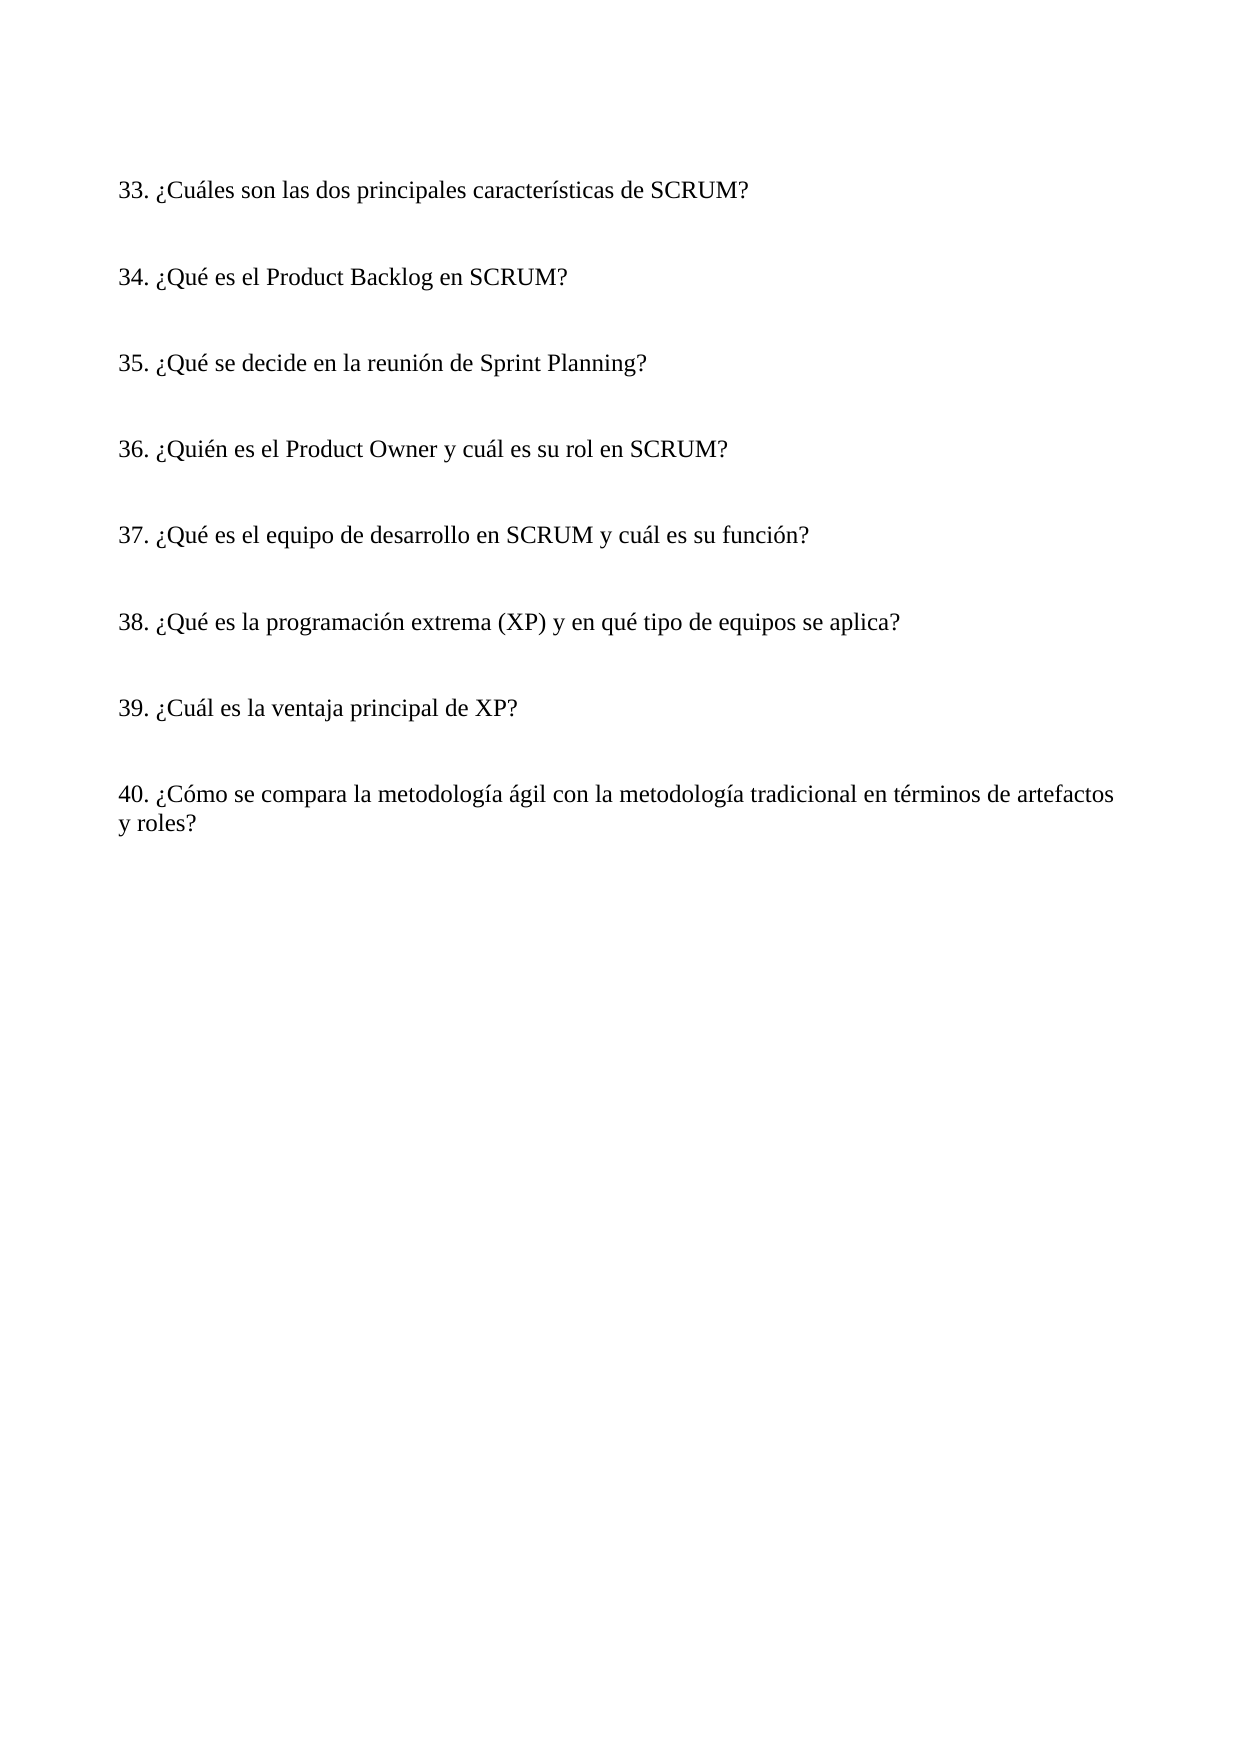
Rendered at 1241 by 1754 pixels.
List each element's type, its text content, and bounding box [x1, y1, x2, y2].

text 37. ¿Qué es el equipo de desarrollo en SCRUM y cuál es su función? [118, 521, 1122, 549]
text 33. ¿Cuáles son las dos principales características de SCRUM? [118, 176, 1122, 204]
text 38. ¿Qué es la programación extrema (XP) y en qué tipo de equipos se aplica? [118, 607, 1122, 636]
text 35. ¿Qué se decide en la reunión de Sprint Planning? [118, 348, 1122, 377]
text 40. ¿Cómo se compara la metodología ágil con la metodología tradicional en términos de artefactos y roles? [118, 779, 1122, 837]
text 39. ¿Cuál es la ventaja principal de XP? [118, 693, 1122, 722]
text 36. ¿Quién es el Product Owner y cuál es su rol en SCRUM? [118, 434, 1122, 463]
text 34. ¿Qué es el Product Backlog en SCRUM? [118, 262, 1122, 291]
